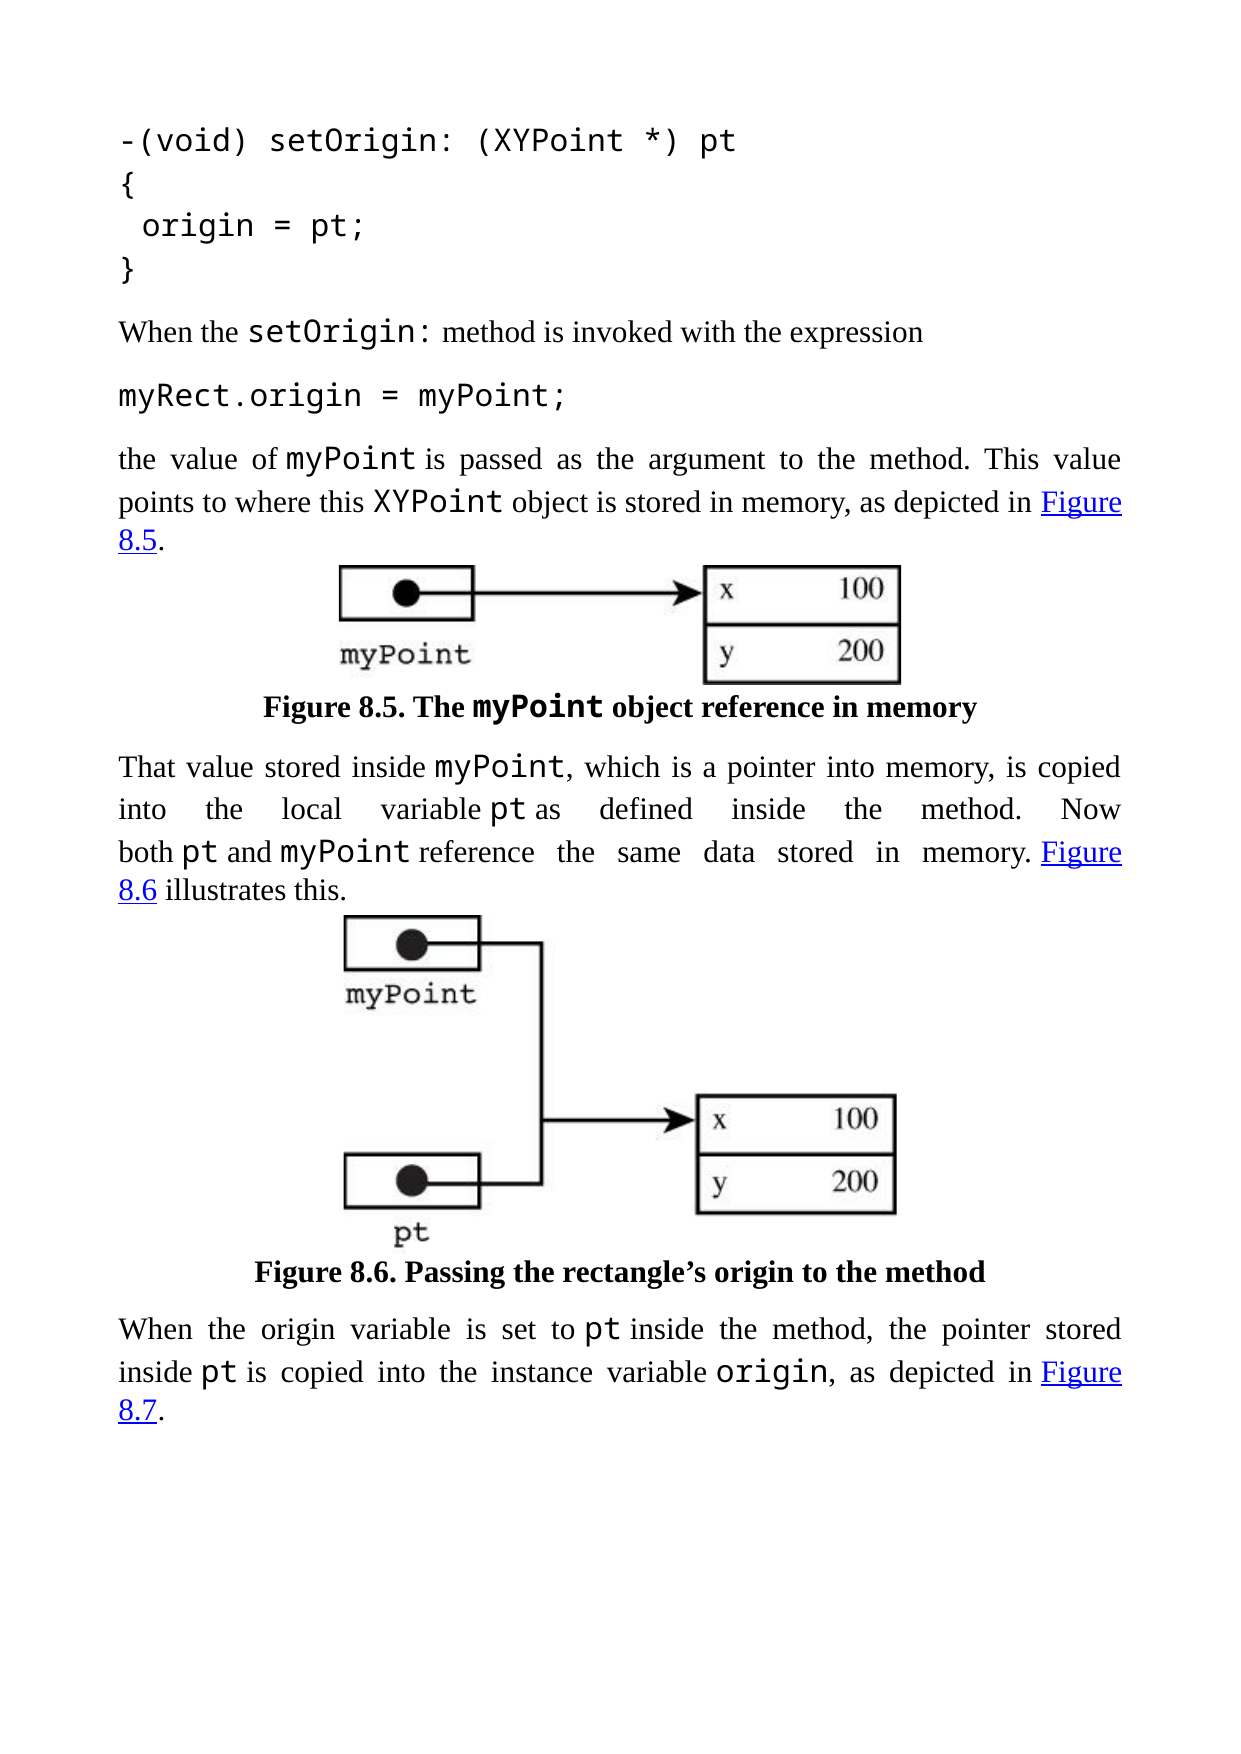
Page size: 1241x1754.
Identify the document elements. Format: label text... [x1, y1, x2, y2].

text -(void) setOrigin: (XYPoint *) pt { origin = pt; } [118, 118, 1122, 288]
text Figure 8.5. The myPoint object reference in memory [118, 684, 1122, 727]
text That value stored inside myPoint, which is a pointer into memory, is copied into the local variable pt as defined inside the method. Now both pt and myPoint reference the same data stored in memory. Figure 8.6 illustrates this. [118, 744, 1122, 907]
text the value of myPoint is passed as the argument to the method. This value points to where this XYPoint object is stored in memory, as depicted in Figure 8.5. [118, 436, 1122, 557]
text When the origin variable is set to pt inside the method, the pointer stored inside pt is copied into the instance variable origin, as depicted in Figure 8.7. [118, 1306, 1122, 1427]
text Figure 8.6. Passing the rectangle’s origin to the method [118, 1253, 1122, 1289]
picture [338, 565, 902, 685]
picture [343, 915, 897, 1254]
text myRect.origin = myPoint; [118, 373, 1122, 415]
text When the setOrigin: method is invoked with the expression [118, 309, 1122, 352]
